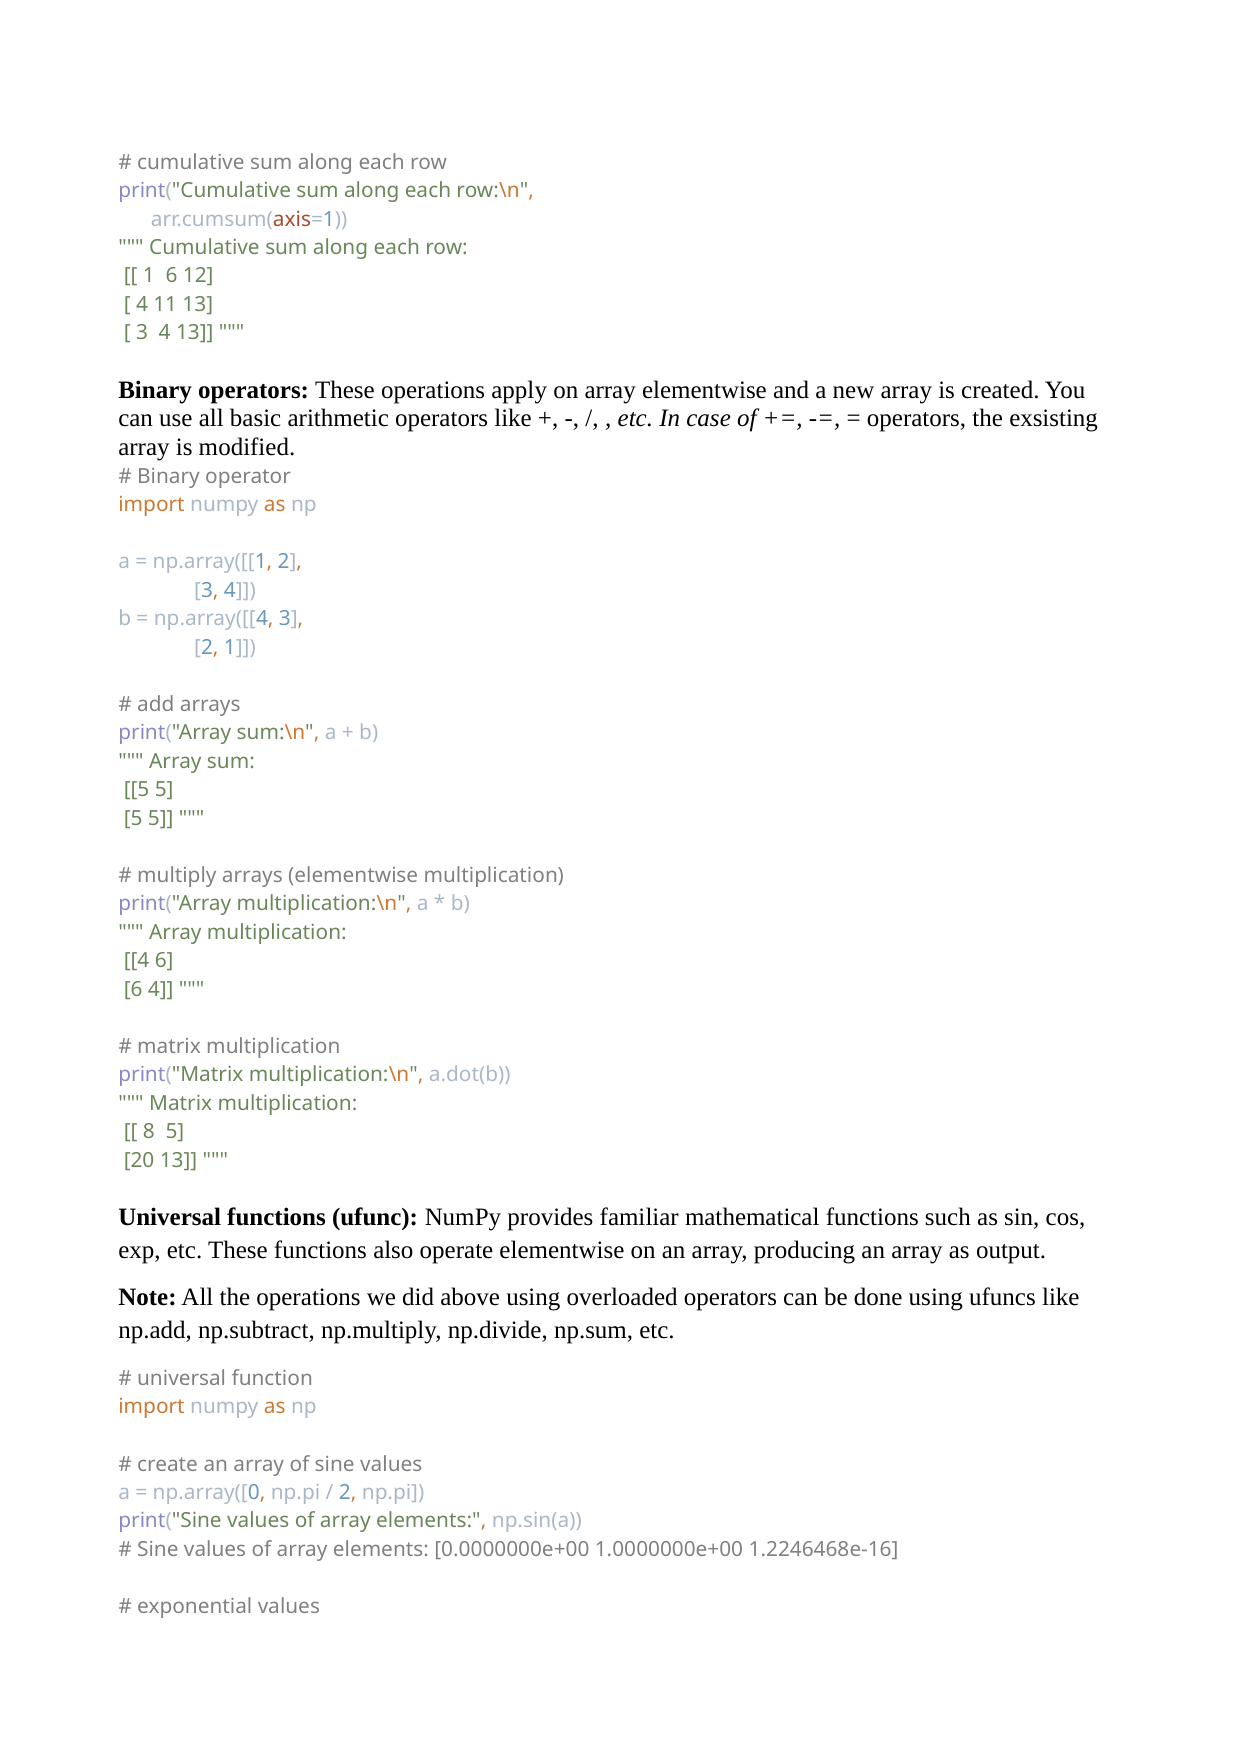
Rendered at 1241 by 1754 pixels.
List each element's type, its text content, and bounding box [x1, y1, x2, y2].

text # universal function import numpy as np # create an array of sine values a = np.array([0, np.pi / 2, np.pi]) print("Sine values of array elements:", np.sin(a)) # Sine values of array elements: [0.0000000e+00 1.0000000e+00 1.2246468e-16] # exponential values [118, 1363, 1122, 1620]
text # cumulative sum along each row print("Cumulative sum along each row:\n", arr.cumsum(axis=1)) """ Cumulative sum along each row: [[ 1 6 12] [ 4 11 13] [ 3 4 13]] """ [118, 118, 1122, 346]
text Note: All the operations we did above using overloaded operators can be done using ufuncs like np.add, np.subtract, np.multiply, np.divide, np.sum, etc. [118, 1282, 1122, 1344]
text Binary operators: These operations apply on array elementwise and a new array is created. You can use all basic arithmetic operators like +, -, /, , etc. In case of +=, -=, = operators, the exsisting array is modified. [118, 375, 1122, 461]
text # Binary operator import numpy as np a = np.array([[1, 2], [3, 4]]) b = np.array([[4, 3], [2, 1]]) # add arrays print("Array sum:\n", a + b) """ Array sum: [[5 5] [5 5]] """ # multiply arrays (elementwise multiplication) print("Array multiplication:\n", a * b) """ Array multiplication: [[4 6] [6 4]] """ # matrix multiplication print("Matrix multiplication:\n", a.dot(b)) """ Matrix multiplication: [[ 8 5] [20 13]] """ [118, 461, 1122, 1173]
text Universal functions (ufunc): NumPy provides familiar mathematical functions such as sin, cos, exp, etc. These functions also operate elementwise on an array, producing an array as output. [118, 1202, 1122, 1264]
